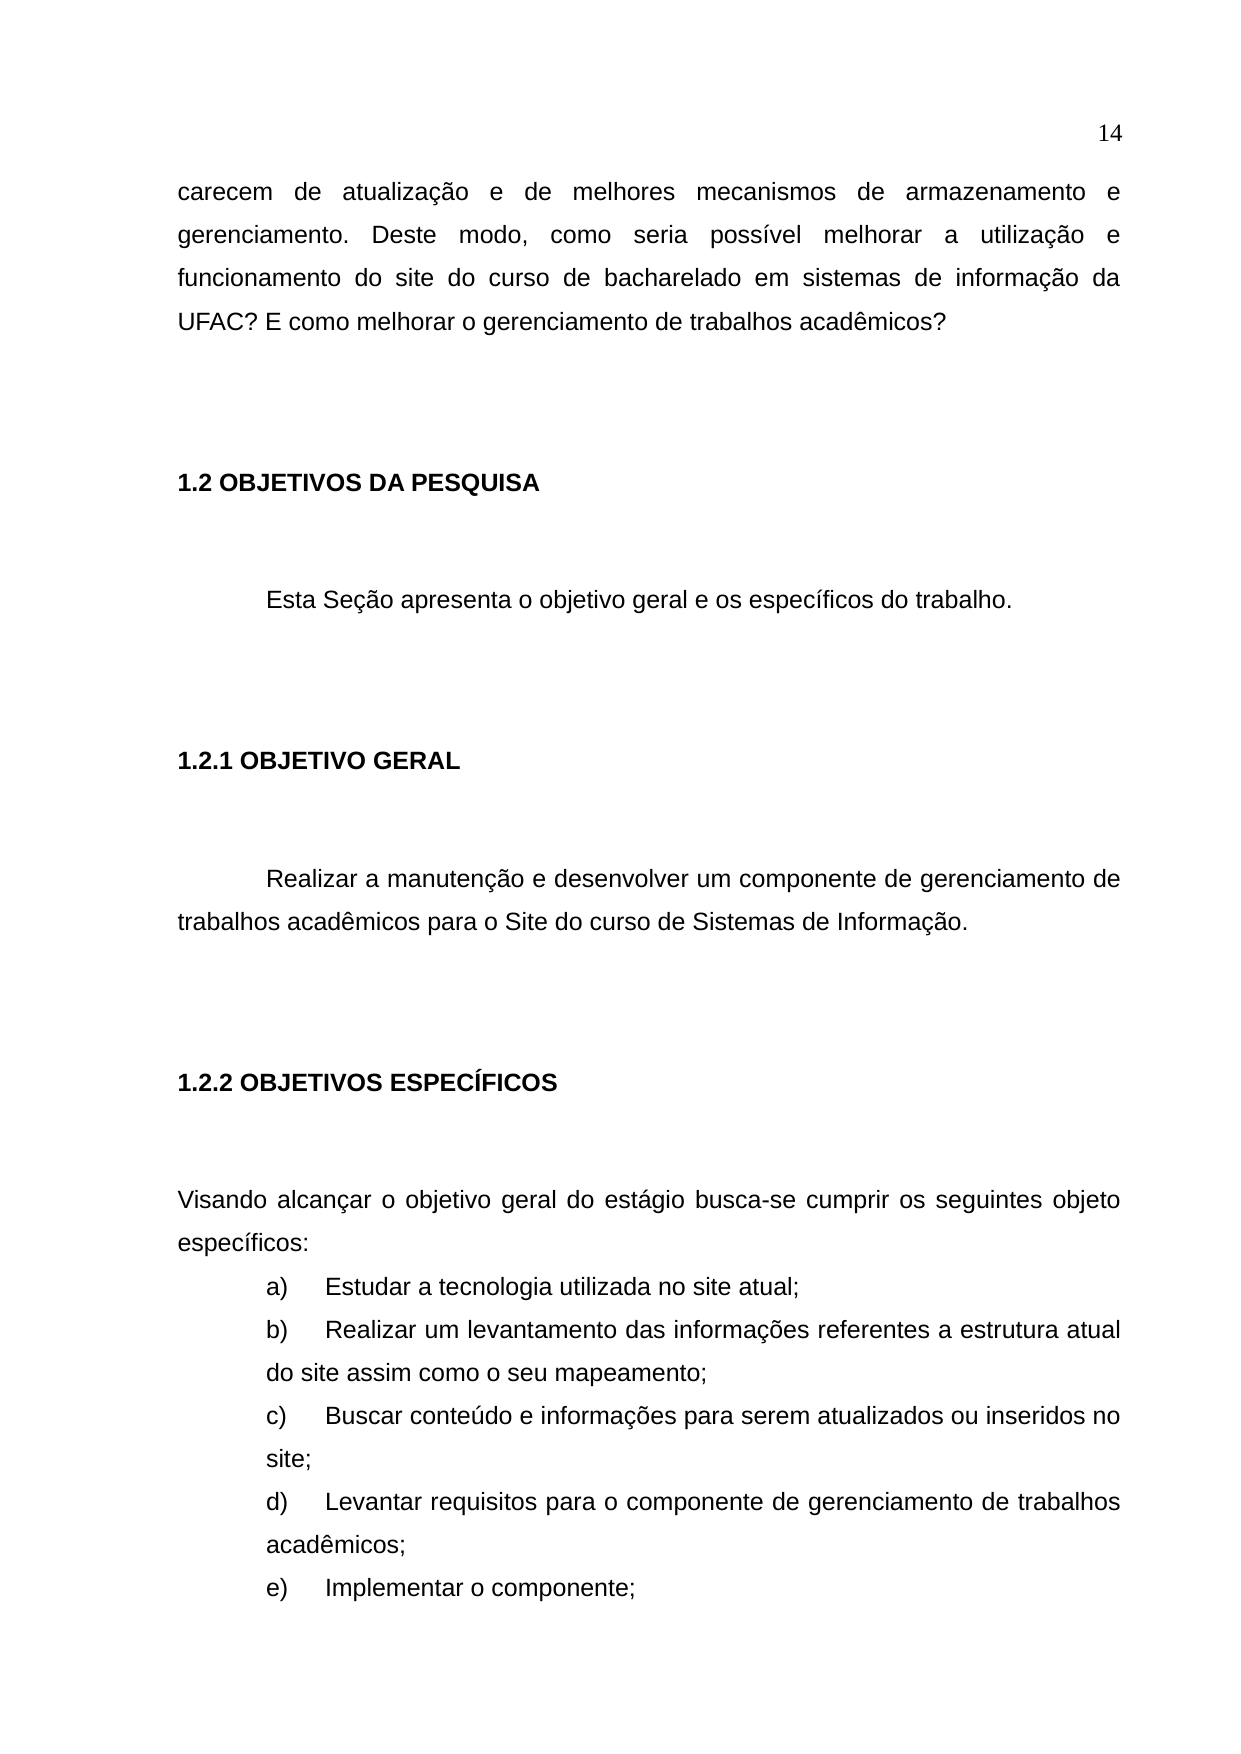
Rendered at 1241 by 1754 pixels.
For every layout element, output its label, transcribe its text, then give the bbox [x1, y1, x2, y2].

text Realizar a manutenção e desenvolver um componente de gerenciamento de trabalhos acadêmicos para o Site do curso de Sistemas de Informação. [177, 863, 1122, 935]
text Esta Seção apresenta o objetivo geral e os específicos do trabalho. [177, 585, 1122, 614]
text Visando alcançar o objetivo geral do estágio busca-se cumprir os seguintes objeto específicos: [177, 1185, 1122, 1257]
list Implementar o componente; [266, 1573, 1122, 1602]
list Realizar um levantamento das informações referentes a estrutura atual do site assim como o seu mapeamento; [266, 1314, 1122, 1386]
list Buscar conteúdo e informações para serem atualizados ou inseridos no site; [266, 1401, 1122, 1473]
text carecem de atualização e de melhores mecanismos de armazenamento e gerenciamento. Deste modo, como seria possível melhorar a utilização e funcionamento do site do curso de bacharelado em sistemas de informação da UFAC? E como melhorar o gerenciamento de trabalhos acadêmicos? [177, 177, 1122, 335]
list Levantar requisitos para o componente de gerenciamento de trabalhos acadêmicos; [266, 1487, 1122, 1559]
text 1.2.2 Objetivos específicos [177, 1068, 1122, 1097]
text 1.2 objetivos da pesquisa [177, 468, 1122, 496]
list Estudar a tecnologia utilizada no site atual; [266, 1271, 1122, 1300]
text 1.2.1 Objetivo geral [177, 746, 1122, 775]
